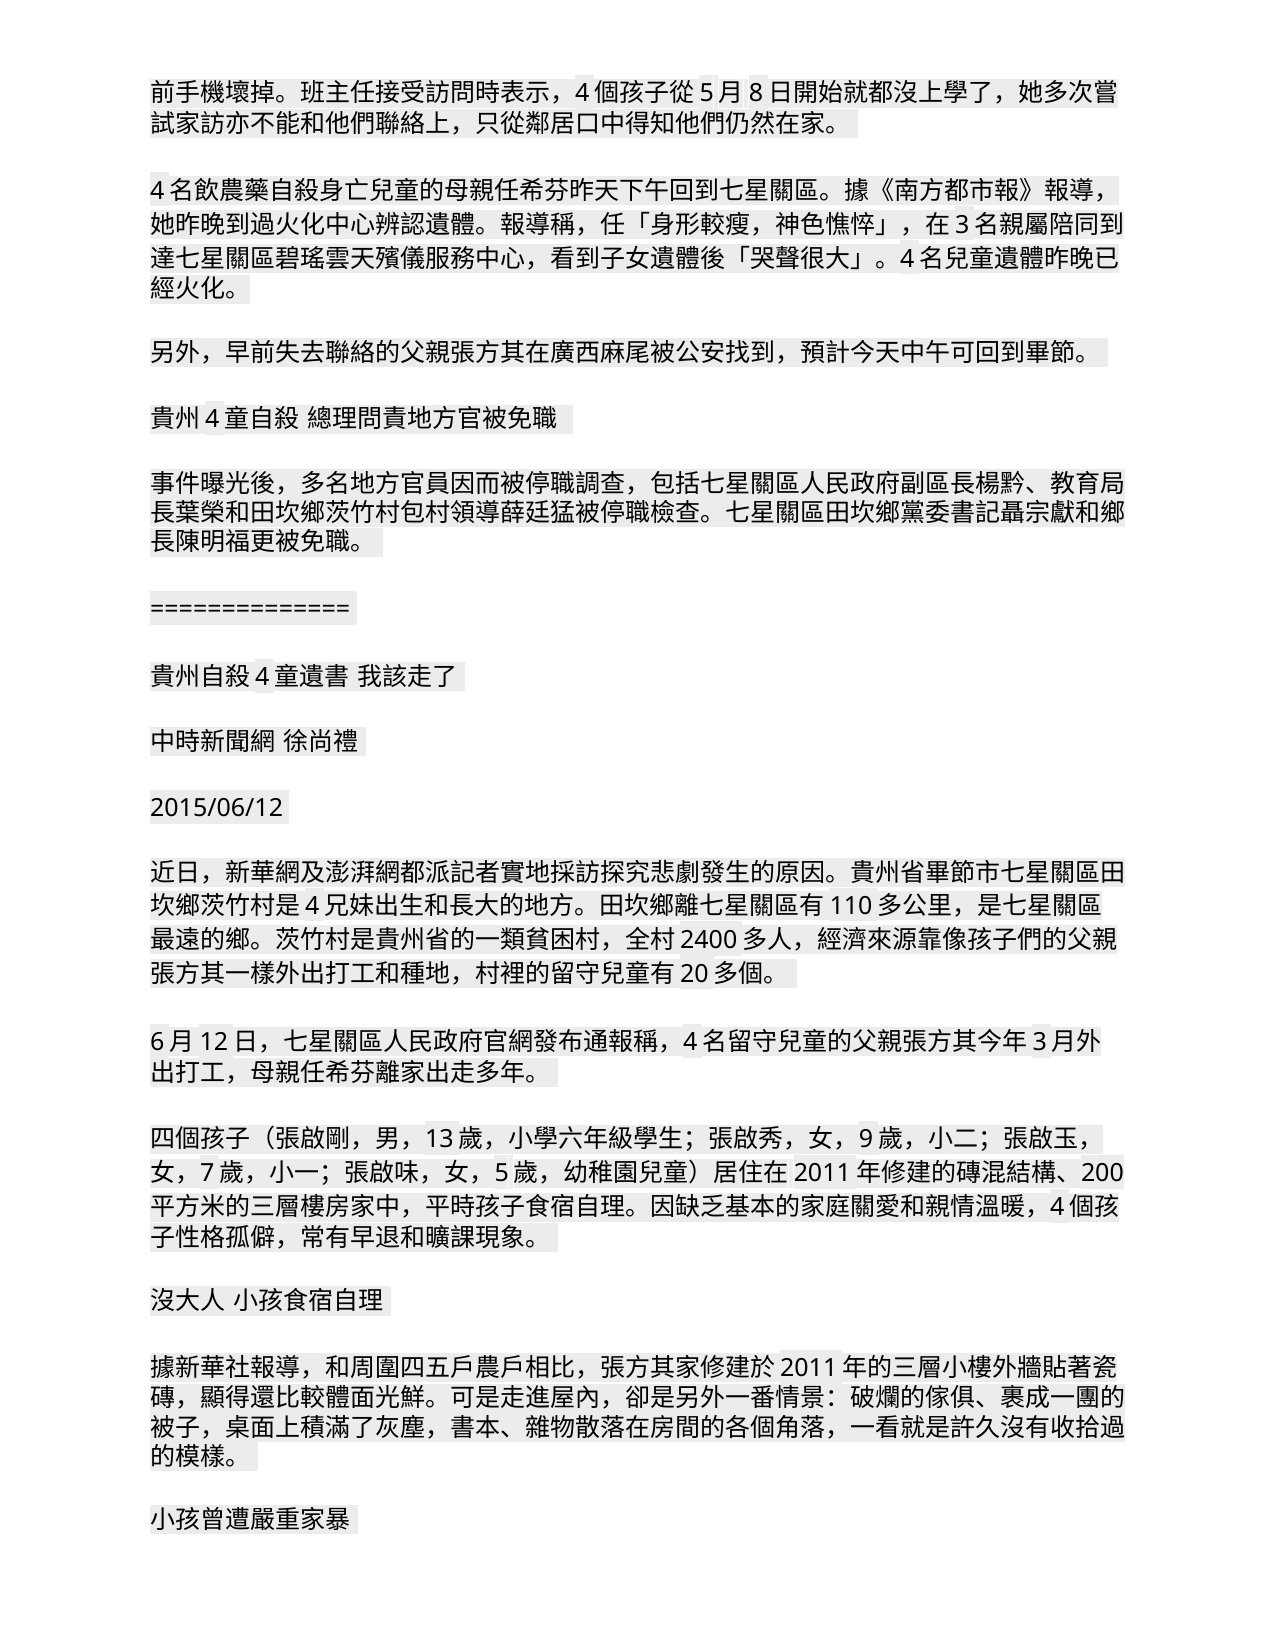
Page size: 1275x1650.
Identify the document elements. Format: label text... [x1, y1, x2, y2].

text 塵世以痛苦吻我 陳真 2020. 11. 10. 昨天看到賈樟柯五年前(2015年)的一段訪談。他說，人們總是喜歡高談闊論(大陸的)「經濟總量」成長，談得眉飛色舞，卻無視於個人悲愴。 我並不是很認同賈樟柯的二分法，但他舉了一個例子讓我很震驚。他說，貴州畢節市最近有四名兒童集體自殺，最小的妹妹才5歲，最大的是13歲的哥哥。 我無法想像5歲小女孩如何會主動想自殺，也許是被哥哥所誘騙或強迫而喝下農藥。不管真相如何，四名小孩喝農藥死亡卻是事實。根據報導，四名小孩是在當地有關單位聯合家訪之後一個多小時，集體飲毒身亡，現場一灘灘嘔吐物，還有一些小東西被燒毀的痕跡。 13歲的哥哥在現場留下一份遺書，如此寫道： 「謝謝你們的好意，我知道你們對我的好，但我該走了。我曾經發誓活不過15歲，死亡是我多年的夢想，今天清零了！」 飲農藥自殺的4名留守兒童生前住所。(中新社/新華網) (圖片1) https://bit.ly/3kkHhfI (圖片2) https://bit.ly/2IjOmQy (圖片3) https://bit.ly/3eIIqwt 我很不喜歡被人們以政治角度來理解，平常也不喜歡與人談論人們所熱衷的那種「政治」；不管我在政治上或社運上做過一些什麼，無論後果如何慘烈，完全都不是人們所理解的那種所謂「政治」。我從來都不是那樣的人。 如果不是因為那些受苦的小生命，我不會走入政治，不會成為一名亡命之徒。如果政治只是那些自欺欺人的虛構概念，例如什麼民主自由、什麼公投與普選，我不知道那樣一種政治有何意義可言。 世界上，生活中，或是工作上，常有各式各樣的悲劇，千千萬萬數不清。我生性樂觀開朗，喜歡玩笑，卻很難不憂鬱，因為我很難讓自己置身事外，卻又無能為力。特別是小孩的痛苦，傷我很深，總覺得每個小孩就像是我自己的小孩，我沒法忘懷他們的痛苦，難以釋懷。 我能堅強地活到現在，而沒有被憂鬱和悲傷所打垮，其實也挺不容易；就如同這位小弟弟的遺書所說，死亡同樣也是我多年的夢想。但我久藏死志，卻不急於一時，畢竟死亡遲早會找上每個人；能夠活，就儘量活著，儘可能用一己生命為減少他人的痛苦而努力。 托爾斯泰有詩云："The world has kissed my soul with its pain, asking for its return in songs. (塵世以其痛苦吻我靈魂，卻要求詩歌以回報)。我不會寫詩歌，只懂一點哲學，詞語破碎，難以為報，惟有淚千行。 ============= 明報新聞網 2015年6月13日星期六 【窮村4童自殺】公安公布13歲大哥遺書：死亡是我多年的夢想 貴州畢節市4兒童服毒自殺，警方公布更多調查細節。13歲大哥張啓剛遺書稱，「謝謝你們的好意，我知道你們對我的好，但是我該走了。我曾經發誓活不過15歲，死亡是我多年的夢想，今天清零了！」 《京華時報》報導，張啓剛一直有一部手機，專門用來和在外打工的父親溝通，但一個月前手機壞掉。班主任接受訪問時表示，4個孩子從5月8日開始就都沒上學了，她多次嘗試家訪亦不能和他們聯絡上，只從鄰居口中得知他們仍然在家。 4名飲農藥自殺身亡兒童的母親任希芬昨天下午回到七星關區。據《南方都市報》報導，她昨晚到過火化中心辨認遺體。報導稱，任「身形較瘦，神色憔悴」，在3名親屬陪同到達七星關區碧瑤雲天殯儀服務中心，看到子女遺體後「哭聲很大」。4名兒童遺體昨晚已經火化。 另外，早前失去聯絡的父親張方其在廣西麻尾被公安找到，預計今天中午可回到畢節。 貴州4童自殺 總理問責地方官被免職 事件曝光後，多名地方官員因而被停職調查，包括七星關區人民政府副區長楊黔、教育局長葉榮和田坎鄉茨竹村包村領導薛廷猛被停職檢查。七星關區田坎鄉黨委書記聶宗獻和鄉長陳明福更被免職。 ============== 貴州自殺4童遺書 我該走了 中時新聞網 徐尚禮 2015/06/12 近日，新華網及澎湃網都派記者實地採訪探究悲劇發生的原因。貴州省畢節市七星關區田坎鄉茨竹村是4兄妹出生和長大的地方。田坎鄉離七星關區有110多公里，是七星關區最遠的鄉。茨竹村是貴州省的一類貧困村，全村2400多人，經濟來源靠像孩子們的父親張方其一樣外出打工和種地，村裡的留守兒童有20多個。 6月12日，七星關區人民政府官網發布通報稱，4名留守兒童的父親張方其今年3月外出打工，母親任希芬離家出走多年。 四個孩子（張啟剛，男，13歲，小學六年級學生；張啟秀，女，9歲，小二；張啟玉，女，7歲，小一；張啟味，女，5歲，幼稚園兒童）居住在2011年修建的磚混結構、200平方米的三層樓房家中，平時孩子食宿自理。因缺乏基本的家庭關愛和親情溫暖，4個孩子性格孤僻，常有早退和曠課現象。 沒大人 小孩食宿自理 據新華社報導，和周圍四五戶農戶相比，張方其家修建於2011年的三層小樓外牆貼著瓷磚，顯得還比較體面光鮮。可是走進屋內，卻是另外一番情景：破爛的傢俱、裹成一團的被子，桌面上積滿了灰塵，書本、雜物散落在房間的各個角落，一看就是許久沒有收拾過的模樣。 小孩曾遭嚴重家暴 據新華社報導，村民反映，4兄妹前些年遭受過很嚴重的家庭暴力，導致性格很孤僻。4兄妹的姨婆（姨奶奶）潘玲說，張方其有一次毆打老大，把左手臂打到骨折，右耳朵撕裂。2012年8月16日，老大離家出走十幾天，被找回家後，母親任希芬脫掉了他所有衣服，罰他裸體在大太陽下曬了2個多小時。 2013年，張方其在外打工，任希芬不想待家裡，跑到貴州金沙後打電話給張方其，說她也要外出打工，讓他自己回家帶孩子。後來，任希芬也回來過，夫妻倆經常爭吵、動手。2014年3月，任希芬被打傷後，離家再沒回來。 張家一位鄰居表示，事發前一天（6月8日）晚上9點左右，四兄妹在摘另一鄰居家的李子吃。一開始，他以為是野豬，後來發現是四兄妹。當晚23時32分許，陸續發現4個小孩倒地。 現場農藥味很臭，發現一個將近一斤裝的「敵敵畏」（農藥）空瓶。此外，還有一堆燒毀的東西，包括一隻鞋子，一部手機，還有一份燒了一半的一張存摺。 兒童父親找人借錢 一位村民告訴澎湃新聞，今年3月，張方其外出打工前，有天中午，還到他家跟他借幾百塊錢給孩子交上學費用，但是他手頭緊，沒借成。這是張方其第一次向他借錢，感覺吞吞吐吐的，有些不好意思，走的時候，說「沒有就算了。」 據央視報導，4兄妹以前有一部手機，一個月前壞掉了，沒法跟父親聯繫。而這一個月裡，張方其也沒有通過其他方式來聯繫孩子。 =================== 貴州4童喝農藥自殺 親戚：家裡真太窮 中央社 2015/06/10 貴州畢節市七星關區政府網站今天通報，昨晚發現區內田坎鄉4名兒童中毒死亡。1男3女是「留守兒童」，昨晚一起喝農藥自殺，他們的伯公感慨「實在是家裡太窮了」。 大陸俗稱的留守兒童是指父母不在身邊、親戚也無力照顧的兒童。 田坎鄉村民張仕貴是4名兒童的伯公，他說9日晚間11時，有村民來跟他說，4個孩子在家中自殺了。張仕貴趕到現場後，看到4個孩子已經躺在地上，嘴邊有嘔吐物，旁邊有個空的農藥瓶。 張仕貴說，1個月前，4個孩子因為沒有生活費輟學在家，家中唯一的食物是孩子父親去年種的玉米。平時，4個小孩將玉米磨成玉米麵，連用篩子篩乾淨都沒有，就湊合著吃了，實在是因為太窮了。 張仕貴說，4個孩子生前雖然貧困，但沒有和其他人吵鬧過。父親雖然留了聯繫電話，但是一直打不通，目前村民都聯繫不上，小孩的遺體經過調查已送往殯儀館。 =================== 日子太苦 貴州4留守兒童喝農藥自殺 即時中國 2015/06/11 貴州傳出一宗人倫悲劇，4名留守兒童集體喝農藥自殺身亡，最大的哥哥13歲，最小的妹妹才5歲，4人生前窮得只能吃玉米磨成的麵製品。 中國農村留守兒童長期缺乏照顧、生活困苦，衍生不少悲劇。 慘劇在網上引起極大迴避，網民紛呼「太心酸」、「心痛死了！」有網民稱，希望社會多關注留守兒童，政府應該對留守兒童及空巢老人進行登記並定期訪問，外出務工的大人要多關心孩子，「一想到孩子們在自殺前的絕望就心痛。」 網民：太可憐！整天說關注民生 事件再次引發輿論對留守兒童的關注。3年前，同樣在畢節市七星關區，5名男孩街頭流浪多日，夜間躲在垃圾箱裏燒炭取火禦寒，結果一氧化碳中毒死亡。5個小孩最大13歲，最小9歲，父母多半在外打工。 貴州畢節市3年前也發生留守兒童悲劇，5名男孩在垃圾箱燒炭取暖，中毒身亡。 據報導，發生男孩燒炭亡事件後，畢節市對全市留守兒童進行逐一排查，設立留守兒童專項救助基金，當地8名官員更因此受處罰。然而3年後悲劇重演，網民不禁喊道「又是畢節」、「太可憐，整天說關注民生！」 據不完全統計，中國農村留守兒童至少5,800萬人，其中14歲以下的約4,000多萬人。留守兒童長期缺乏照顧，衍生不少問題，已成為社會一大隱憂。 ================= 貴州留守兒童 上月飲藥自殺驚世 公視新聞 2015. 07. 10. 中國貴州上個月有四名，留守兒童，集體飲農藥自殺。根據統計，中國鄉村地區留守兒童的數量，有六千一百萬人之多，超過台灣總人口兩倍。 湘河名列廣西省境內最窮困的地區之一，群山環繞下的這所小學，全校有四百名留守兒童就讀。留守兒童這個名詞指的是，雙親前往城市賺錢，在僵硬的戶口政策底下，逼不得已只好在祖父母或是親戚家成長的孩子。 現場發現一位名叫做李丹丹的11歲女童，為了省下四元的公車票錢，每天走將近一個小時的山路去上學。丹丹的父母去年12月，在一場車禍意外中喪生，留她和唯一的祖母相依為命，倆人仰賴每個月三百元人民幣的退休金過活。 還有的孩子放了學回家，要忙洗菜煮飯，週末放假要下田耕作。湘河村12歲的梁小弟就是其中一個例子，母親在三年前過世，父親又中風身體欠佳，家事農事全都得扛下，他還為沒辦法全包下來自己做而內疚。 廣西留守兒童梁小弟說：「種玉米其實是很累的，但是和我爸爸倆人互相幫忙，我也不覺得累，只是我爸爸做得太多，我一直心裡覺得很內疚。」 估計中國13億人口當中，留守兒童的總數約有六千一百萬人那麼多，幾乎是台灣總人口的兩倍，官方媒體的資料顯示，其中有超過百分之三的留守兒童，根本無人照料，形同遭遺棄自生自滅。 今年六月貴州就傳出，有一家四名年齡從五歲到十三歲不等的留守兒童，日子苦到活不下去，飲農藥自殺。這宗慘案引發社會輿論一致的同情，促使總理李克強批示各政府機關，要防止類似悲劇再度發生。 (王蕙文 報導) [150, 75, 1125, 1568]
